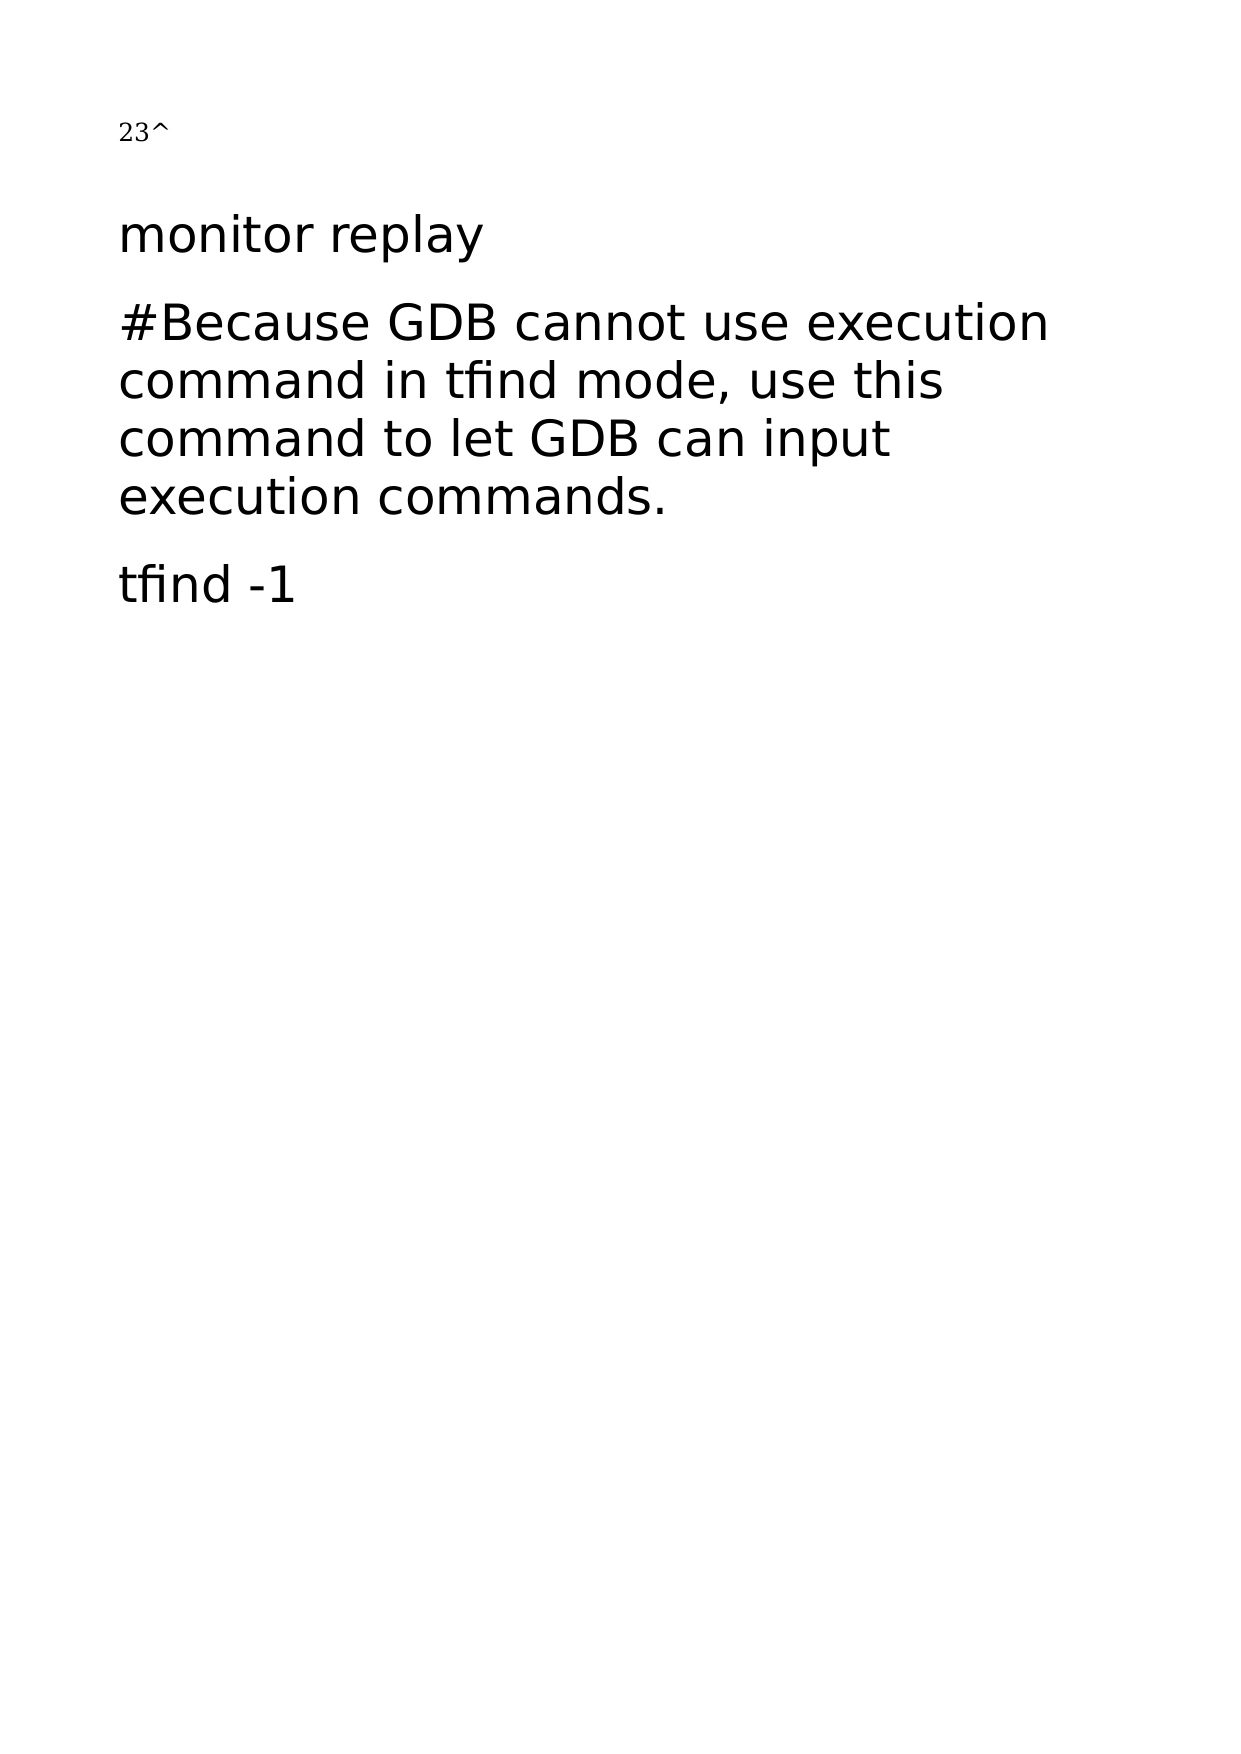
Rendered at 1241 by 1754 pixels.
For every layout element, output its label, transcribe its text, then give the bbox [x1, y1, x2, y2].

text #Because GDB cannot use execution command in tfind mode, use this command to let GDB can input execution commands. [118, 294, 1122, 527]
text monitor replay [118, 206, 1122, 264]
text tfind -1 [118, 556, 1122, 614]
